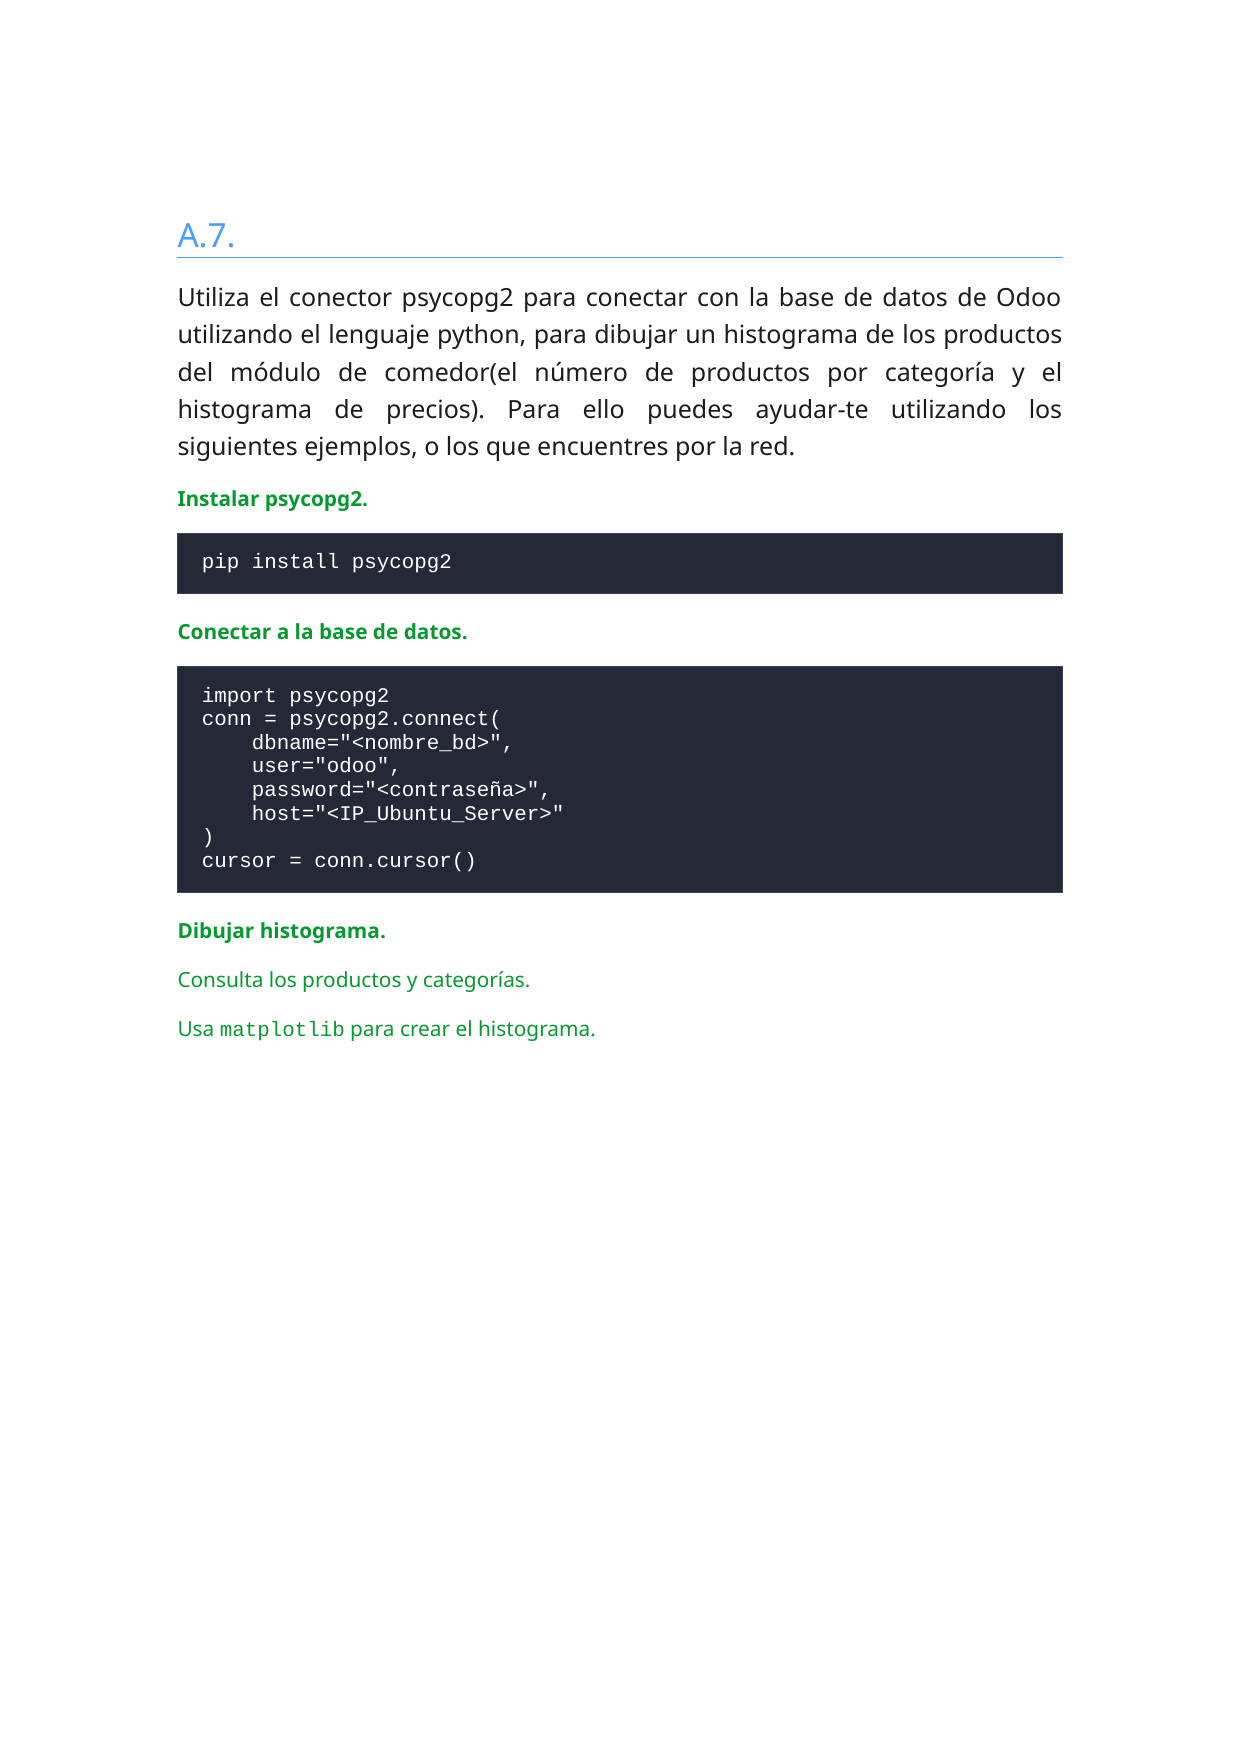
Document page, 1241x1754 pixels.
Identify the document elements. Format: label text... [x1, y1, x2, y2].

text Conectar a la base de datos. [177, 617, 1063, 646]
text conn = psycopg2.connect( [178, 690, 1062, 713]
text user="odoo", [178, 737, 1062, 761]
text cursor = conn.cursor() [178, 832, 1062, 892]
text ) [178, 808, 1062, 832]
text Instalar psycopg2. [177, 484, 1063, 512]
text password="<contraseña>", [178, 761, 1062, 784]
text A.7. [177, 206, 1063, 257]
text Dibujar histograma. [177, 916, 1063, 944]
text Consulta los productos y categorías. [177, 965, 1063, 993]
text ) [379, 808, 385, 819]
text dbname="<nombre_bd>", [178, 713, 1062, 737]
text import psycopg2 [178, 667, 1062, 690]
text pip install psycopg2 [178, 534, 1062, 593]
text Usa matplotlib para crear el histograma. [177, 1014, 1063, 1042]
text host="<IP_Ubuntu_Server>" [178, 784, 1062, 808]
text Utiliza el conector psycopg2 para conectar con la base de datos de Odoo utilizando el lenguaje python, para dibujar un histograma de los productos del módulo de comedor(el número de productos por categoría y el histograma de precios). Para ello puedes ayudar-te utilizando los siguientes ejemplos, o los que encuentres por la red. [177, 279, 1063, 463]
